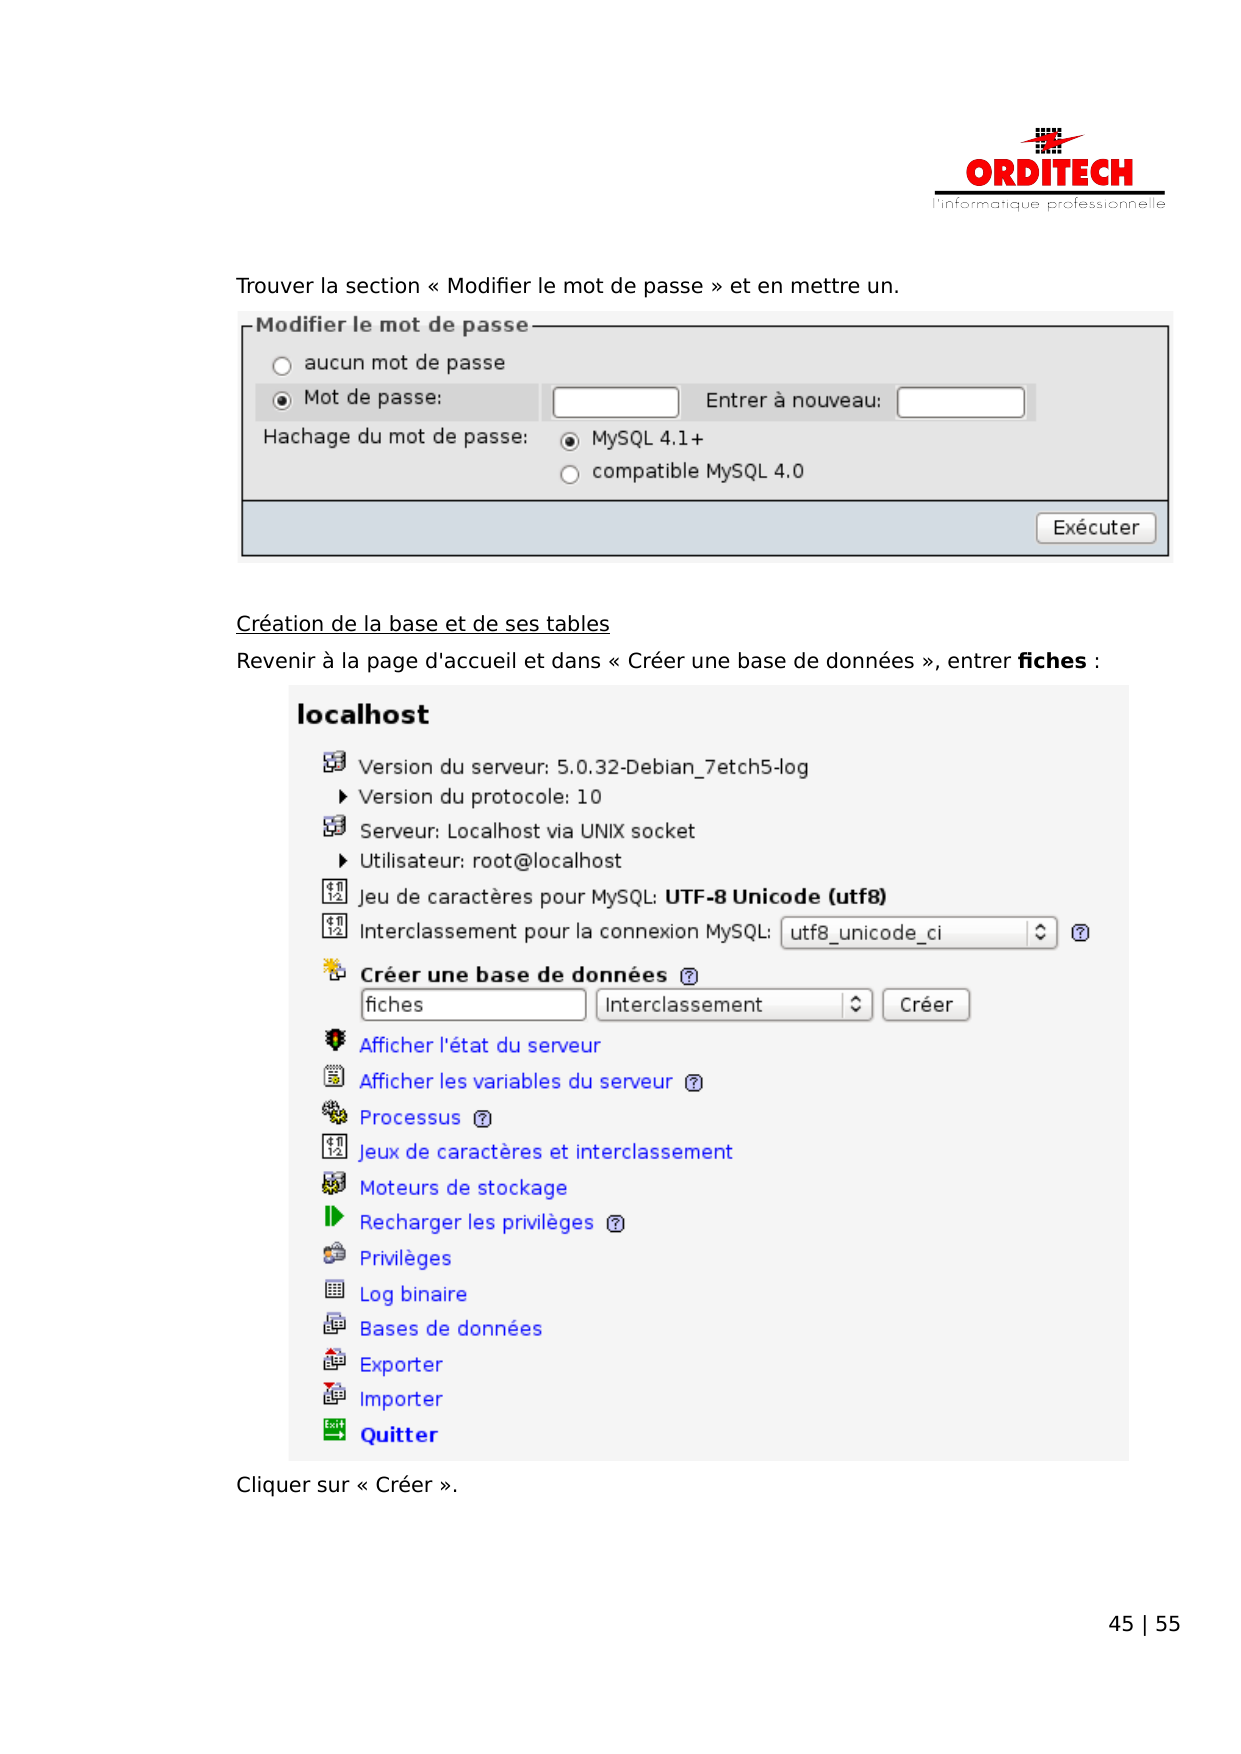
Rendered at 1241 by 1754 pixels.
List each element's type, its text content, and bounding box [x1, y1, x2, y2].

text Revenir à la page d'accueil et dans « Créer une base de données », entrer fiches : [236, 649, 1181, 673]
picture [920, 118, 1182, 221]
text Cliquer sur « Créer ». [236, 1473, 1181, 1497]
picture [237, 311, 1174, 563]
text Création de la base et de ses tables [236, 612, 1181, 636]
picture [288, 685, 1129, 1461]
text Trouver la section « Modifier le mot de passe » et en mettre un. [236, 274, 1181, 298]
